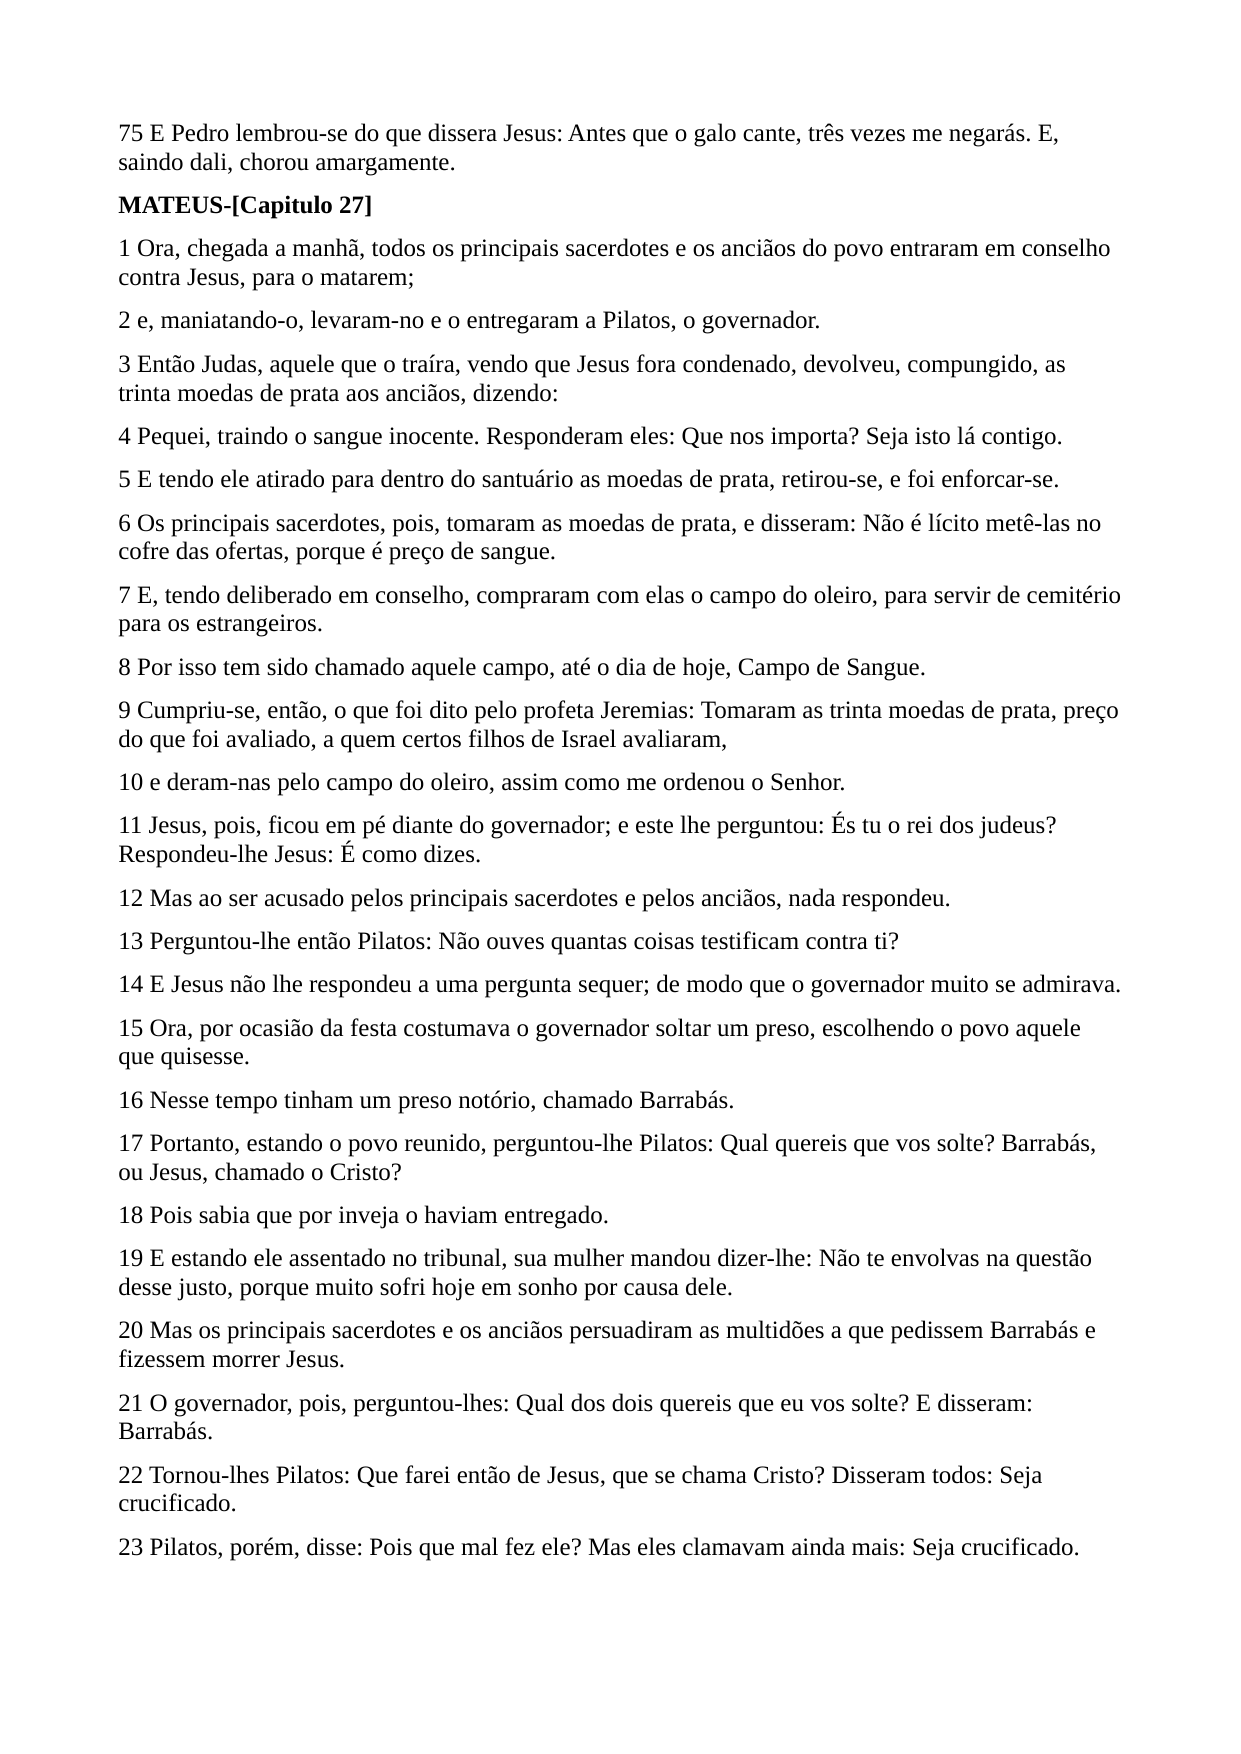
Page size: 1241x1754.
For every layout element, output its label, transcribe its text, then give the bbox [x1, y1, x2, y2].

text 9 Cumpriu-se, então, o que foi dito pelo profeta Jeremias: Tomaram as trinta moedas de prata, preço do que foi avaliado, a quem certos filhos de Israel avaliaram, [118, 695, 1122, 753]
text 13 Perguntou-lhe então Pilatos: Não ouves quantas coisas testificam contra ti? [118, 926, 1122, 955]
text 17 Portanto, estando o povo reunido, perguntou-lhe Pilatos: Qual quereis que vos solte? Barrabás, ou Jesus, chamado o Cristo? [118, 1128, 1122, 1186]
text 20 Mas os principais sacerdotes e os anciãos persuadiram as multidões a que pedissem Barrabás e fizessem morrer Jesus. [118, 1316, 1122, 1373]
text 10 e deram-nas pelo campo do oleiro, assim como me ordenou o Senhor. [118, 767, 1122, 796]
text 12 Mas ao ser acusado pelos principais sacerdotes e pelos anciãos, nada respondeu. [118, 883, 1122, 911]
text 14 E Jesus não lhe respondeu a uma pergunta sequer; de modo que o governador muito se admirava. [118, 969, 1122, 998]
text MATEUS-[Capitulo 27] [118, 190, 1122, 219]
text 22 Tornou-lhes Pilatos: Que farei então de Jesus, que se chama Cristo? Disseram todos: Seja crucificado. [118, 1460, 1122, 1517]
text 11 Jesus, pois, ficou em pé diante do governador; e este lhe perguntou: És tu o rei dos judeus? Respondeu-lhe Jesus: É como dizes. [118, 811, 1122, 868]
text 4 Pequei, traindo o sangue inocente. Responderam eles: Que nos importa? Seja isto lá contigo. [118, 421, 1122, 450]
text 5 E tendo ele atirado para dentro do santuário as moedas de prata, retirou-se, e foi enforcar-se. [118, 464, 1122, 493]
text 18 Pois sabia que por inveja o haviam entregado. [118, 1200, 1122, 1229]
text 75 E Pedro lembrou-se do que dissera Jesus: Antes que o galo cante, três vezes me negarás. E, saindo dali, chorou amargamente. [118, 118, 1122, 176]
text 3 Então Judas, aquele que o traíra, vendo que Jesus fora condenado, devolveu, compungido, as trinta moedas de prata aos anciãos, dizendo: [118, 349, 1122, 406]
text 8 Por isso tem sido chamado aquele campo, até o dia de hoje, Campo de Sangue. [118, 652, 1122, 681]
text 23 Pilatos, porém, disse: Pois que mal fez ele? Mas eles clamavam ainda mais: Seja crucificado. [118, 1532, 1122, 1561]
text 15 Ora, por ocasião da festa costumava o governador soltar um preso, escolhendo o povo aquele que quisesse. [118, 1013, 1122, 1070]
text 6 Os principais sacerdotes, pois, tomaram as moedas de prata, e disseram: Não é lícito metê-las no cofre das ofertas, porque é preço de sangue. [118, 508, 1122, 565]
text 21 O governador, pois, perguntou-lhes: Qual dos dois quereis que eu vos solte? E disseram: Barrabás. [118, 1388, 1122, 1445]
text 19 E estando ele assentado no tribunal, sua mulher mandou dizer-lhe: Não te envolvas na questão desse justo, porque muito sofri hoje em sonho por causa dele. [118, 1243, 1122, 1301]
text 2 e, maniatando-o, levaram-no e o entregaram a Pilatos, o governador. [118, 306, 1122, 334]
text 16 Nesse tempo tinham um preso notório, chamado Barrabás. [118, 1085, 1122, 1113]
text 1 Ora, chegada a manhã, todos os principais sacerdotes e os anciãos do povo entraram em conselho contra Jesus, para o matarem; [118, 233, 1122, 291]
text 7 E, tendo deliberado em conselho, compraram com elas o campo do oleiro, para servir de cemitério para os estrangeiros. [118, 580, 1122, 637]
